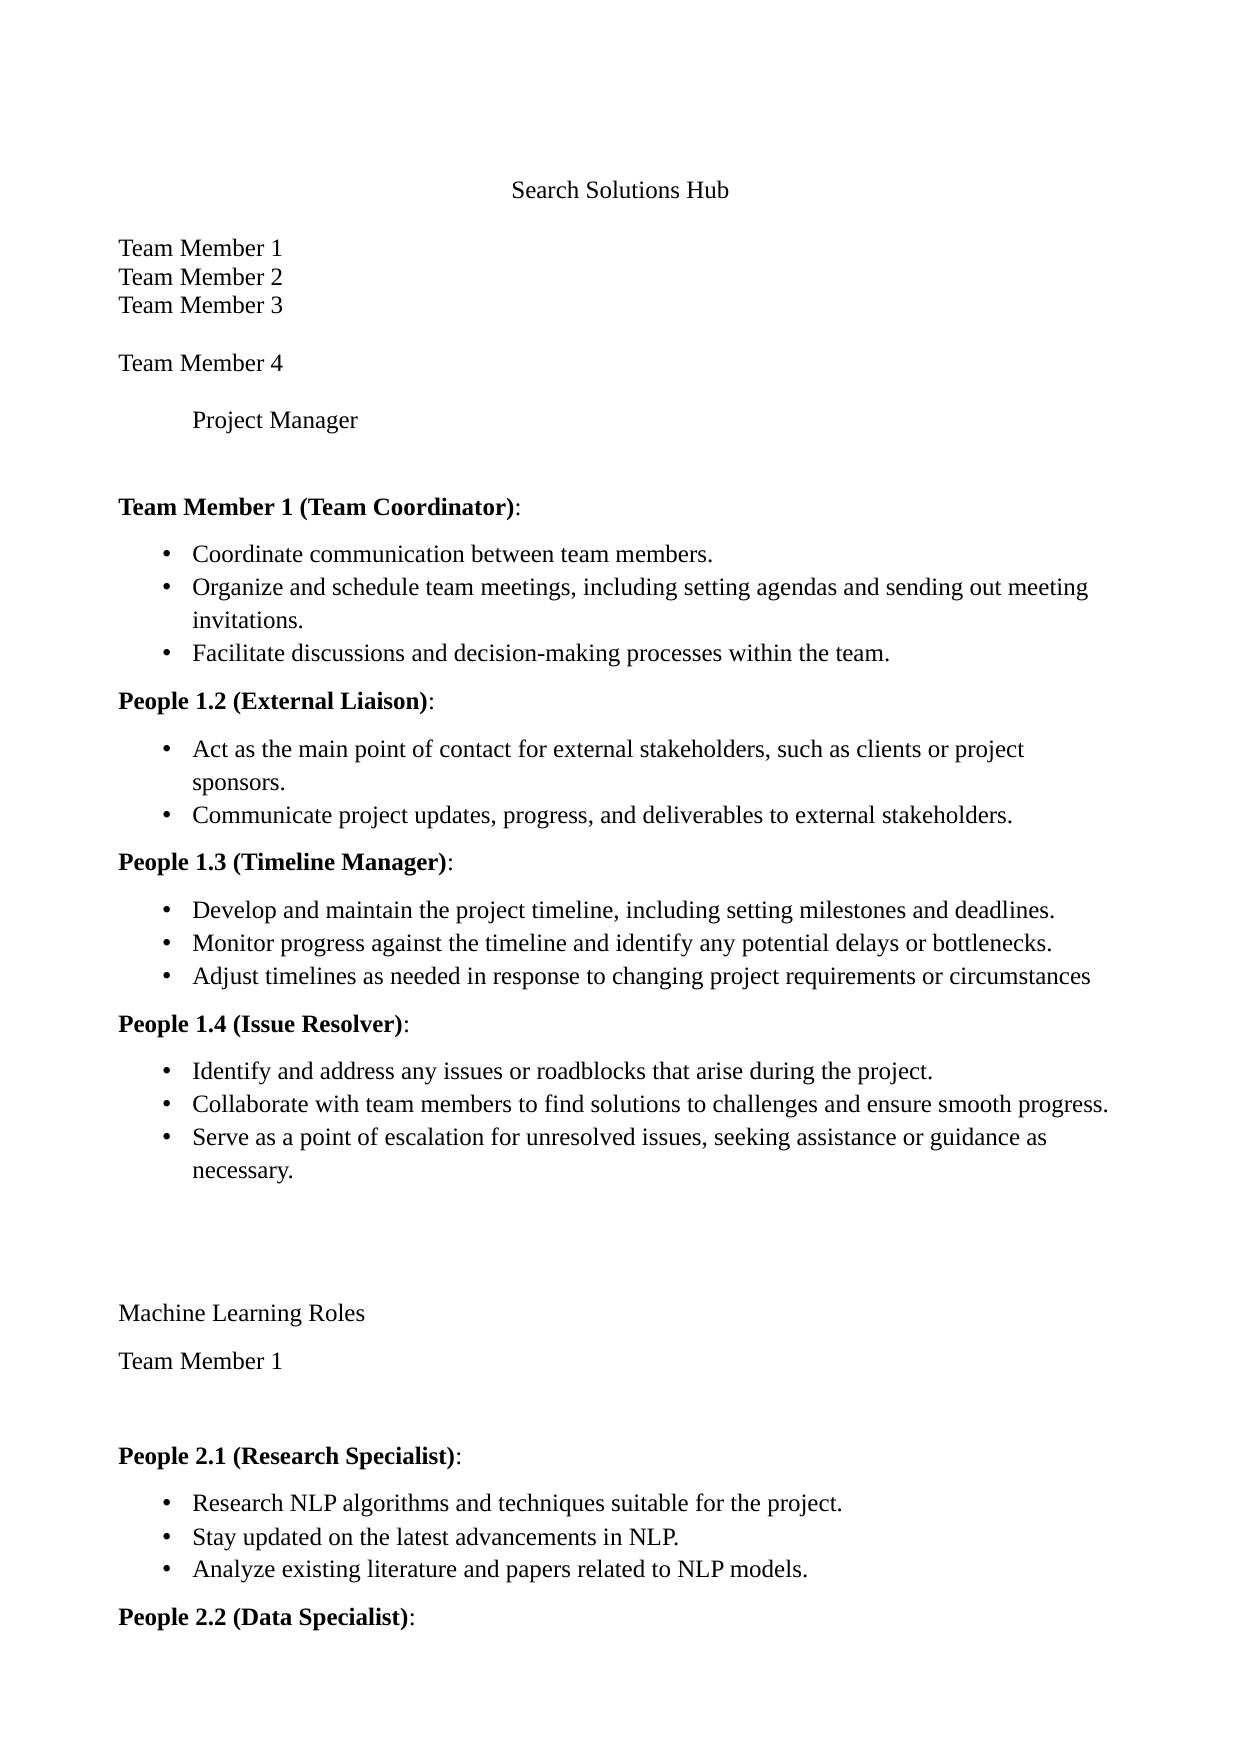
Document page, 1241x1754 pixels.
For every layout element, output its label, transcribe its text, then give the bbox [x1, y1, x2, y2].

text Team Member 4 [118, 348, 1122, 377]
text People 1.4 (Issue Resolver): [118, 1009, 1122, 1037]
text Team Member 3 [118, 291, 1122, 319]
text Team Member 1 (Team Coordinator): [118, 492, 1122, 521]
text Team Member 1 [118, 1346, 1122, 1374]
list Identify and address any issues or roadblocks that arise during the project. [162, 1056, 1122, 1085]
text Team Member 1 [118, 233, 1122, 262]
list Coordinate communication between team members. [162, 539, 1122, 568]
list Organize and schedule team meetings, including setting agendas and sending out meeting invitations. [162, 572, 1122, 634]
list Adjust timelines as needed in response to changing project requirements or circumstances [162, 961, 1122, 990]
list Communicate project updates, progress, and deliverables to external stakeholders. [162, 800, 1122, 828]
list Act as the main point of contact for external stakeholders, such as clients or project sponsors. [162, 734, 1122, 796]
list Research NLP algorithms and techniques suitable for the project. [162, 1488, 1122, 1517]
list Stay updated on the latest advancements in NLP. [162, 1522, 1122, 1550]
list Develop and maintain the project timeline, including setting milestones and deadlines. [162, 895, 1122, 924]
text People 1.3 (Timeline Manager): [118, 847, 1122, 876]
list Analyze existing literature and papers related to NLP models. [162, 1554, 1122, 1583]
text Machine Learning Roles [118, 1298, 1122, 1327]
text Project Manager [118, 406, 1122, 434]
list Facilitate discussions and decision-making processes within the team. [162, 638, 1122, 667]
text Search Solutions Hub [118, 176, 1122, 204]
list Serve as a point of escalation for unresolved issues, seeking assistance or guidance as necessary. [162, 1122, 1122, 1184]
text People 2.1 (Research Specialist): [118, 1441, 1122, 1470]
list Monitor progress against the timeline and identify any potential delays or bottlenecks. [162, 928, 1122, 957]
text People 2.2 (Data Specialist): [118, 1602, 1122, 1631]
text People 1.2 (External Liaison): [118, 686, 1122, 715]
list Collaborate with team members to find solutions to challenges and ensure smooth progress. [162, 1089, 1122, 1118]
text Team Member 2 [118, 262, 1122, 291]
